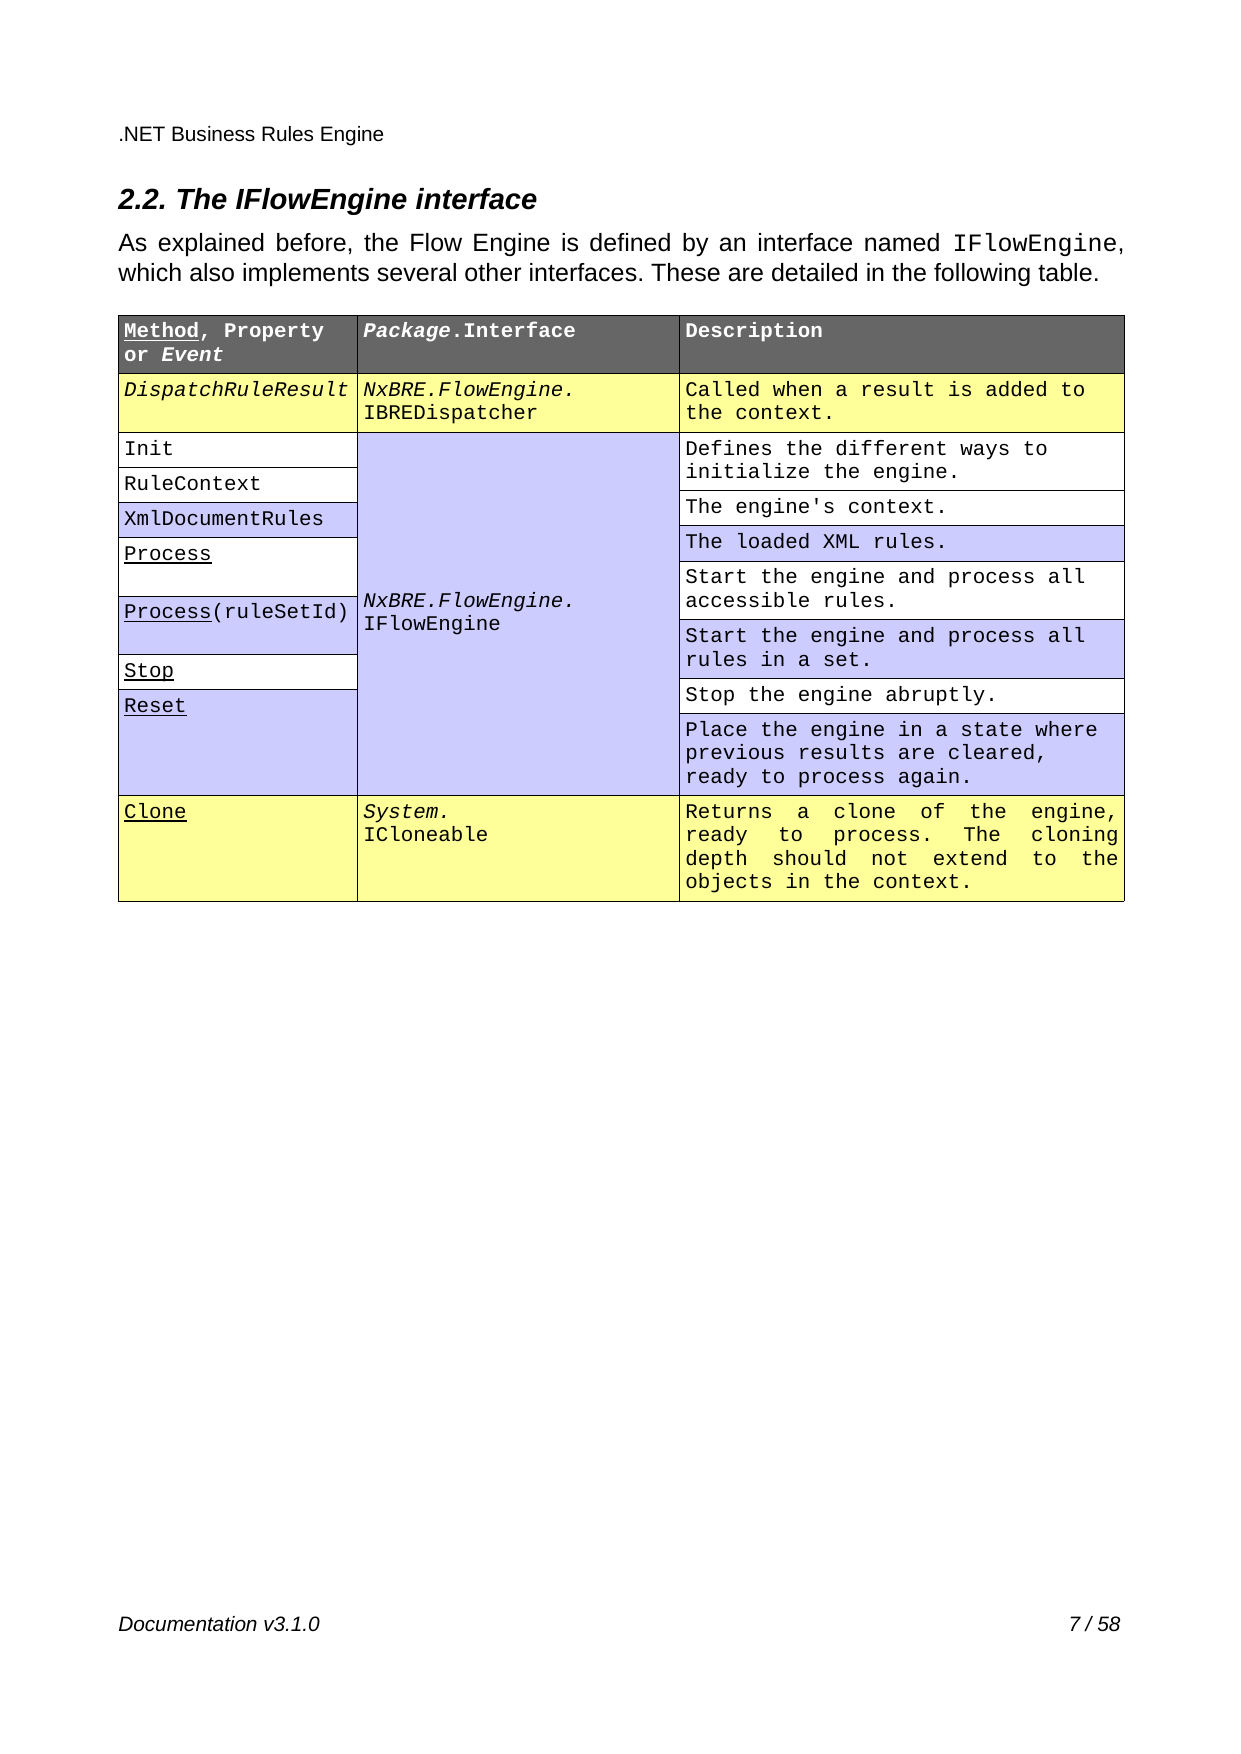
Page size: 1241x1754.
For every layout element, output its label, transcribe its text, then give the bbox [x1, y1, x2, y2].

table_cell Process(ruleSetId) [119, 597, 357, 654]
table_cell Stop [119, 655, 357, 689]
table_cell Clone [119, 796, 357, 901]
table_header Package.Interface [358, 316, 679, 373]
table_cell DispatchRuleResult [119, 374, 357, 432]
table_cell Start the engine and process all rules in a set. [680, 620, 1124, 678]
table_cell Process [119, 538, 357, 596]
table_cell XmlDocumentRules [119, 503, 357, 537]
table_cell NxBRE.FlowEngine. IFlowEngine [358, 433, 679, 795]
table_cell The loaded XML rules. [680, 526, 1124, 561]
table_cell Stop the engine abruptly. [680, 679, 1124, 713]
table_header Method, Property or Event [119, 316, 357, 373]
subtitle The IFlowEngine interface [118, 183, 1124, 216]
table_cell Called when a result is added to the context. [680, 374, 1124, 432]
table_header Defines the different ways to initialize the engine. [680, 433, 1124, 490]
table_cell System. ICloneable [358, 796, 679, 901]
text As explained before, the Flow Engine is defined by an interface named IFlowEngine, which also implements several other interfaces. These are detailed in the following table. [118, 228, 1124, 286]
table_header Description [680, 316, 1124, 373]
table_cell RuleContext [119, 468, 357, 502]
table_cell The engine's context. [680, 491, 1124, 525]
table_cell Returns a clone of the engine, ready to process. The cloning depth should not extend to the objects in the context. [680, 796, 1124, 901]
table_cell Start the engine and process all accessible rules. [680, 562, 1124, 619]
table_cell Reset [119, 690, 357, 795]
table_cell Place the engine in a state where previous results are cleared, ready to process again. [680, 714, 1124, 795]
table_cell NxBRE.FlowEngine. IBREDispatcher [358, 374, 679, 432]
table_header Init [119, 433, 357, 467]
